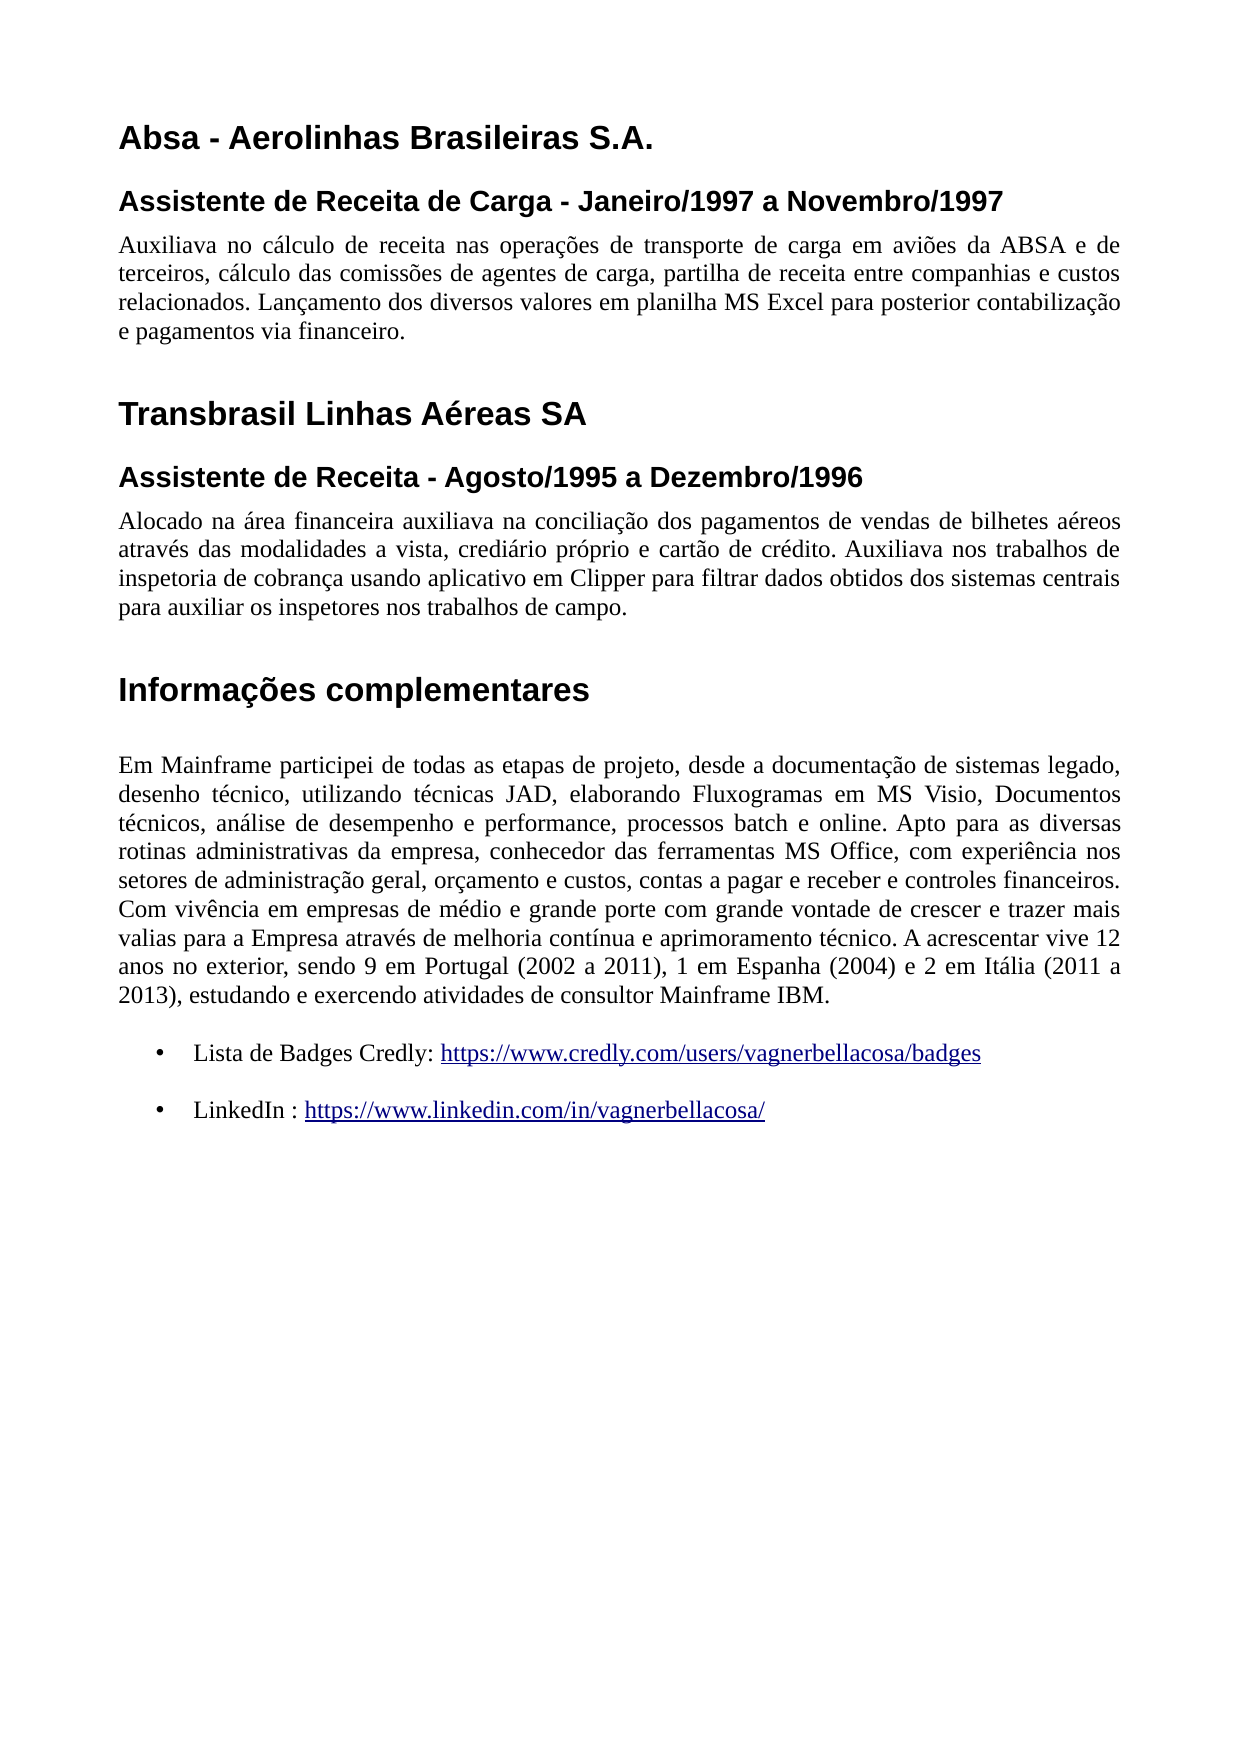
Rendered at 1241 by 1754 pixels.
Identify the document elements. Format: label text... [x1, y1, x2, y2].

text Auxiliava no cálculo de receita nas operações de transporte de carga em aviões da ABSA e de terceiros, cálculo das comissões de agentes de carga, partilha de receita entre companhias e custos relacionados. Lançamento dos diversos valores em planilha MS Excel para posterior contabilização e pagamentos via financeiro. [118, 230, 1122, 345]
subtitle Transbrasil Linhas Aéreas SA [118, 394, 1122, 433]
subtitle Absa - Aerolinhas Brasileiras S.A. [118, 118, 1122, 157]
subtitle Assistente de Receita - Agosto/1995 a Dezembro/1996 [118, 460, 1122, 493]
text Em Mainframe participei de todas as etapas de projeto, desde a documentação de sistemas legado, desenho técnico, utilizando técnicas JAD, elaborando Fluxogramas em MS Visio, Documentos técnicos, análise de desempenho e performance, processos batch e online. Apto para as diversas rotinas administrativas da empresa, conhecedor das ferramentas MS Office, com experiência nos setores de administração geral, orçamento e custos, contas a pagar e receber e controles financeiros. Com vivência em empresas de médio e grande porte com grande vontade de crescer e trazer mais valias para a Empresa através de melhoria contínua e aprimoramento técnico. A acrescentar vive 12 anos no exterior, sendo 9 em Portugal (2002 a 2011), 1 em Espanha (2004) e 2 em Itália (2011 a 2013), estudando e exercendo atividades de consultor Mainframe IBM. [118, 750, 1122, 1009]
list Lista de Badges Credly: https://www.credly.com/users/vagnerbellacosa/badges [156, 1038, 1122, 1066]
text Alocado na área financeira auxiliava na conciliação dos pagamentos de vendas de bilhetes aéreos através das modalidades a vista, crediário próprio e cartão de crédito. Auxiliava nos trabalhos de inspetoria de cobrança usando aplicativo em Clipper para filtrar dados obtidos dos sistemas centrais para auxiliar os inspetores nos trabalhos de campo. [118, 506, 1122, 621]
subtitle Informações complementares [118, 670, 1122, 709]
subtitle Assistente de Receita de Carga - Janeiro/1997 a Novembro/1997 [118, 184, 1122, 217]
list LinkedIn : https://www.linkedin.com/in/vagnerbellacosa/ [156, 1095, 1122, 1124]
